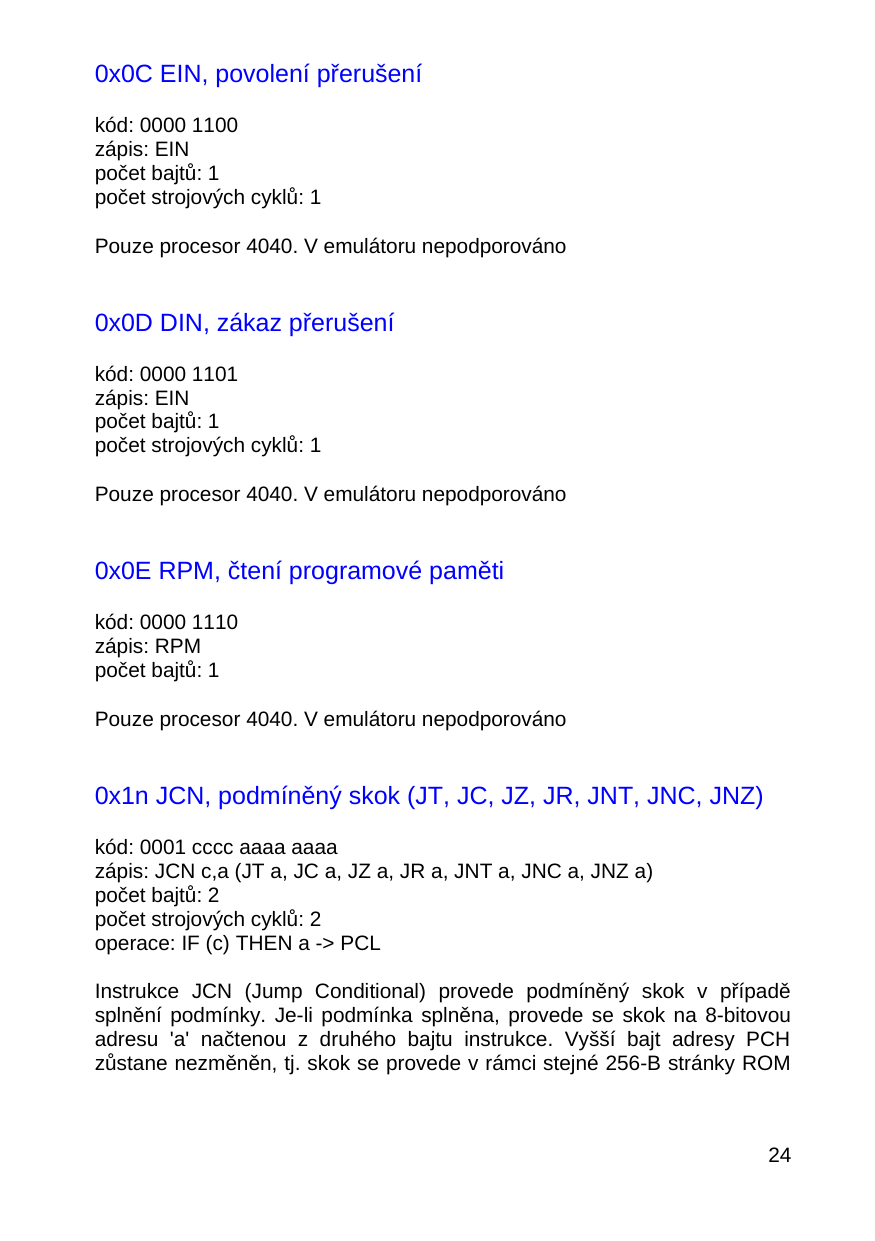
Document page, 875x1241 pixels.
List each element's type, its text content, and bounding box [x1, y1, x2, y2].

text kód: 0000 1101 [94, 361, 791, 385]
text zápis: JCN c,a (JT a, JC a, JZ a, JR a, JNT a, JNC a, JNZ a) [94, 858, 791, 882]
text zápis: EIN [94, 385, 791, 409]
text Pouze procesor 4040. V emulátoru nepodporováno [94, 482, 791, 506]
text počet bajtů: 1 [94, 409, 791, 433]
text počet bajtů: 2 [94, 882, 791, 906]
subtitle 0x0E RPM, čtení programové paměti [94, 556, 791, 585]
text počet strojových cyklů: 2 [94, 906, 791, 930]
text zápis: RPM [94, 634, 791, 658]
subtitle 0x0D DIN, zákaz přerušení [94, 308, 791, 336]
text kód: 0000 1110 [94, 610, 791, 634]
subtitle 0x0C EIN, povolení přerušení [94, 59, 791, 88]
text Pouze procesor 4040. V emulátoru nepodporováno [94, 707, 791, 731]
text počet strojových cyklů: 1 [94, 185, 791, 209]
text kód: 0000 1100 [94, 113, 791, 137]
text Instrukce JCN (Jump Conditional) provede podmíněný skok v případě splnění podmínky. Je-li podmínka splněna, provede se skok na 8-bitovou adresu 'a' načtenou z druhého bajtu instrukce. Vyšší bajt adresy PCH zůstane nezměněn, tj. skok se provede v rámci stejné 256-B stránky ROM [94, 979, 791, 1075]
text počet bajtů: 1 [94, 161, 791, 185]
text operace: IF (c) THEN a -> PCL [94, 930, 791, 954]
subtitle 0x1n JCN, podmíněný skok (JT, JC, JZ, JR, JNT, JNC, JNZ) [94, 781, 791, 809]
text Pouze procesor 4040. V emulátoru nepodporováno [94, 234, 791, 258]
text počet strojových cyklů: 1 [94, 433, 791, 457]
text počet bajtů: 1 [94, 658, 791, 682]
text zápis: EIN [94, 137, 791, 161]
text kód: 0001 cccc aaaa aaaa [94, 834, 791, 858]
